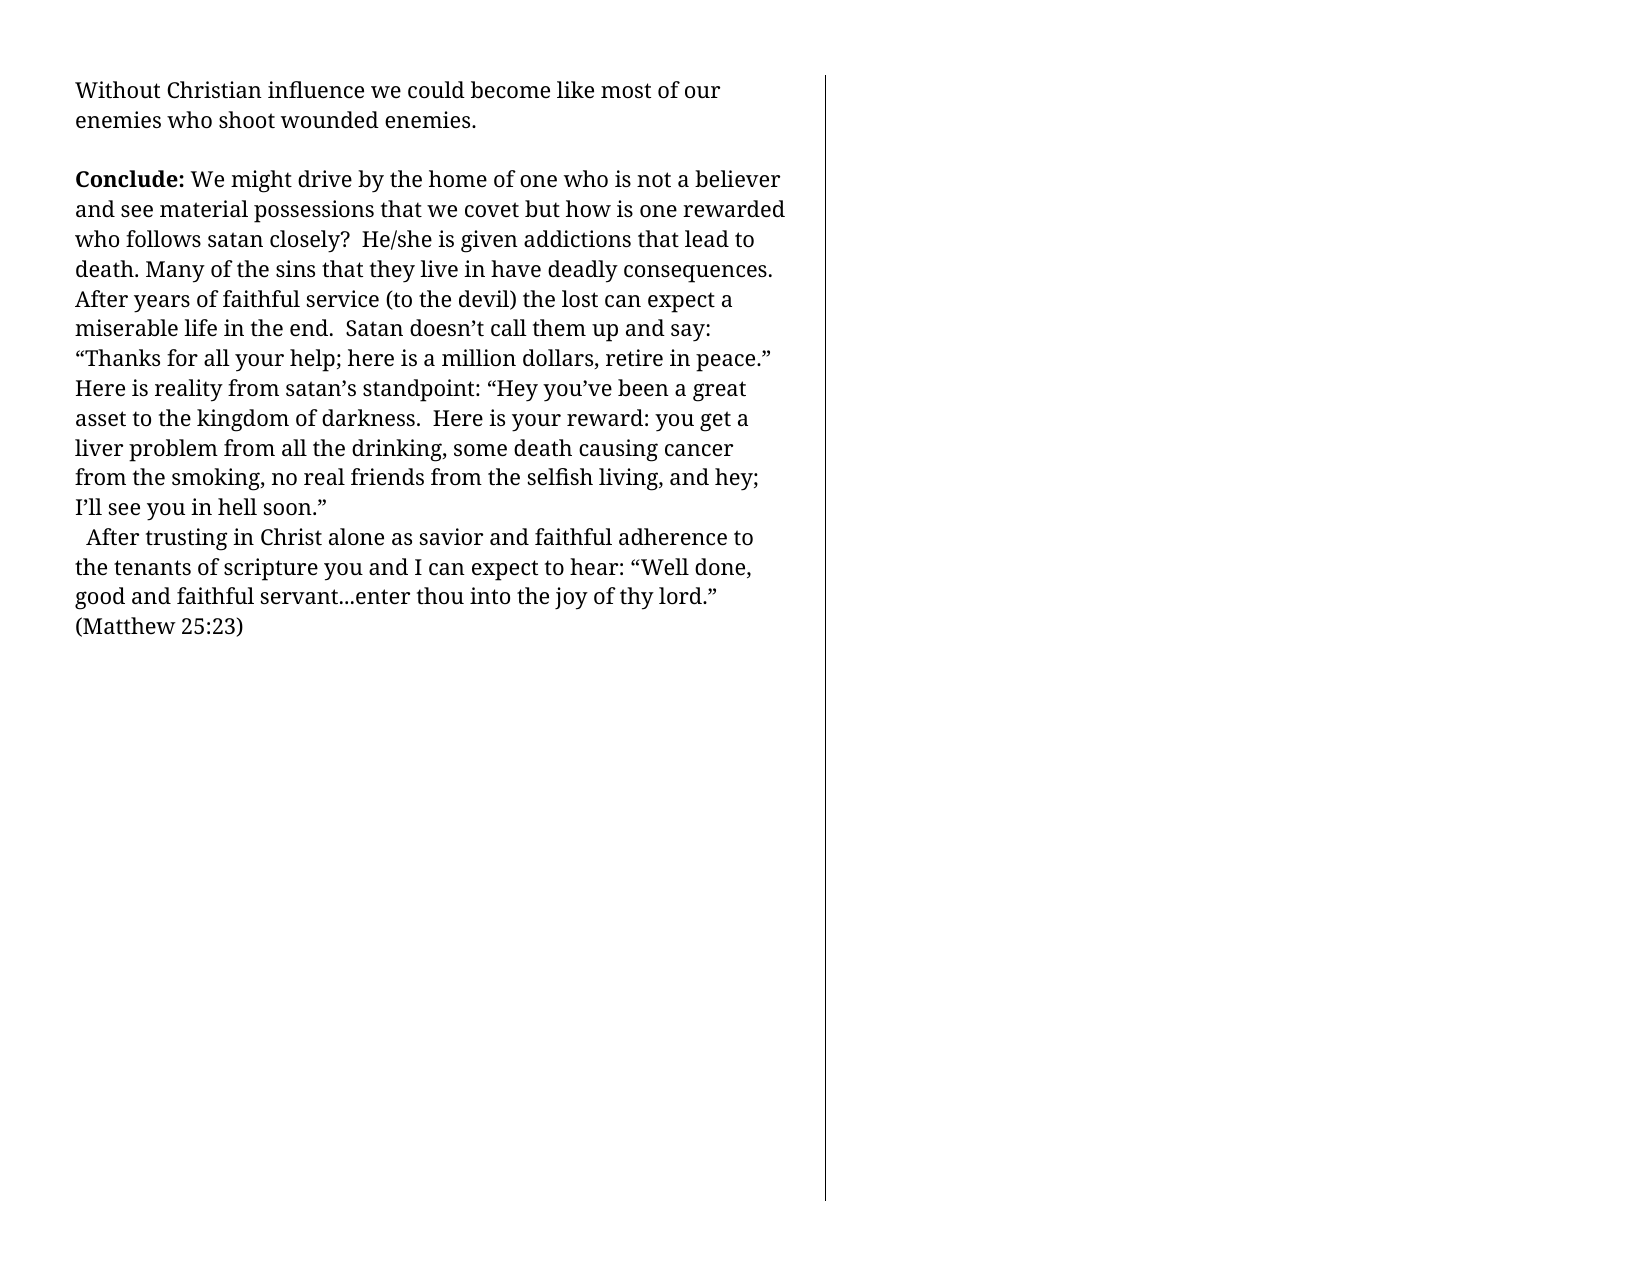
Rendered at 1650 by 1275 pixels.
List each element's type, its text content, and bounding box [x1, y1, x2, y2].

text Conclude: We might drive by the home of one who is not a believer and see material possessions that we covet but how is one rewarded who follows satan closely? He/she is given addictions that lead to death. Many of the sins that they live in have deadly consequences. After years of faithful service (to the devil) the lost can expect a miserable life in the end. Satan doesn’t call them up and say: “Thanks for all your help; here is a million dollars, retire in peace.” Here is reality from satan’s standpoint: “Hey you’ve been a great asset to the kingdom of darkness. Here is your reward: you get a liver problem from all the drinking, some death causing cancer from the smoking, no real friends from the selfish living, and hey; I’ll see you in hell soon.” [75, 164, 788, 522]
text Without Christian influence we could become like most of our enemies who shoot wounded enemies. [75, 75, 788, 134]
text After trusting in Christ alone as savior and faithful adherence to the tenants of scripture you and I can expect to hear: “Well done, good and faithful servant...enter thou into the joy of thy lord.” (Matthew 25:23) [75, 522, 788, 641]
